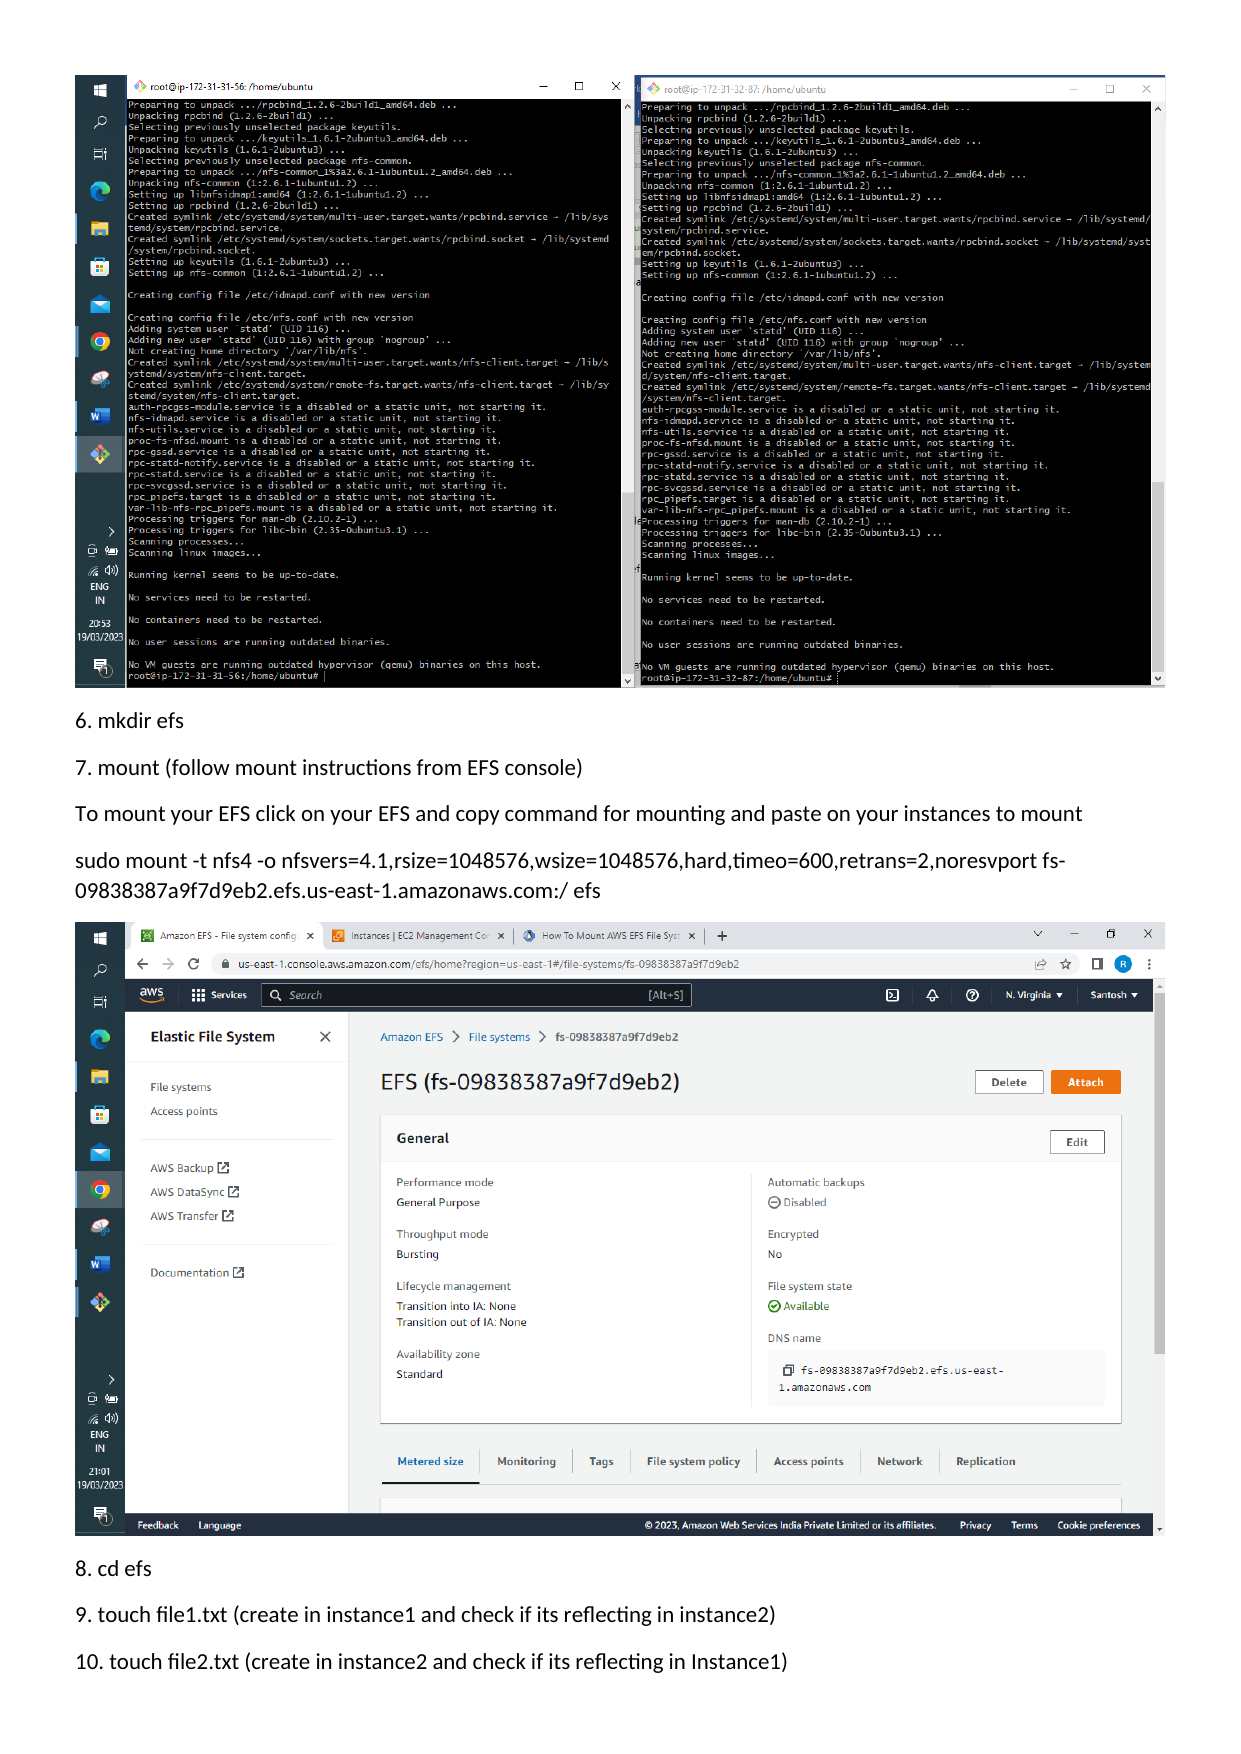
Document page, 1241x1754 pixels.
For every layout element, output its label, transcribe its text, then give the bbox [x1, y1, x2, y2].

text 7. mount (follow mount instructions from EFS console) [75, 753, 1165, 781]
text 6. mkdir efs [75, 706, 1165, 734]
text sudo mount -t nfs4 -o nfsvers=4.1,rsize=1048576,wsize=1048576,hard,timeo=600,retrans=2,noresvport fs-09838387a9f7d9eb2.efs.us-east-1.amazonaws.com:/ efs [75, 846, 1165, 904]
text To mount your EFS click on your EFS and copy command for mounting and paste on your instances to mount [75, 799, 1165, 828]
text 8. cd efs [75, 1554, 1165, 1582]
text 9. touch file1.txt (create in instance1 and check if its reflecting in instance2) [75, 1601, 1165, 1629]
text 10. touch file2.txt (create in instance2 and check if its reflecting in Instance1) [75, 1647, 1165, 1675]
